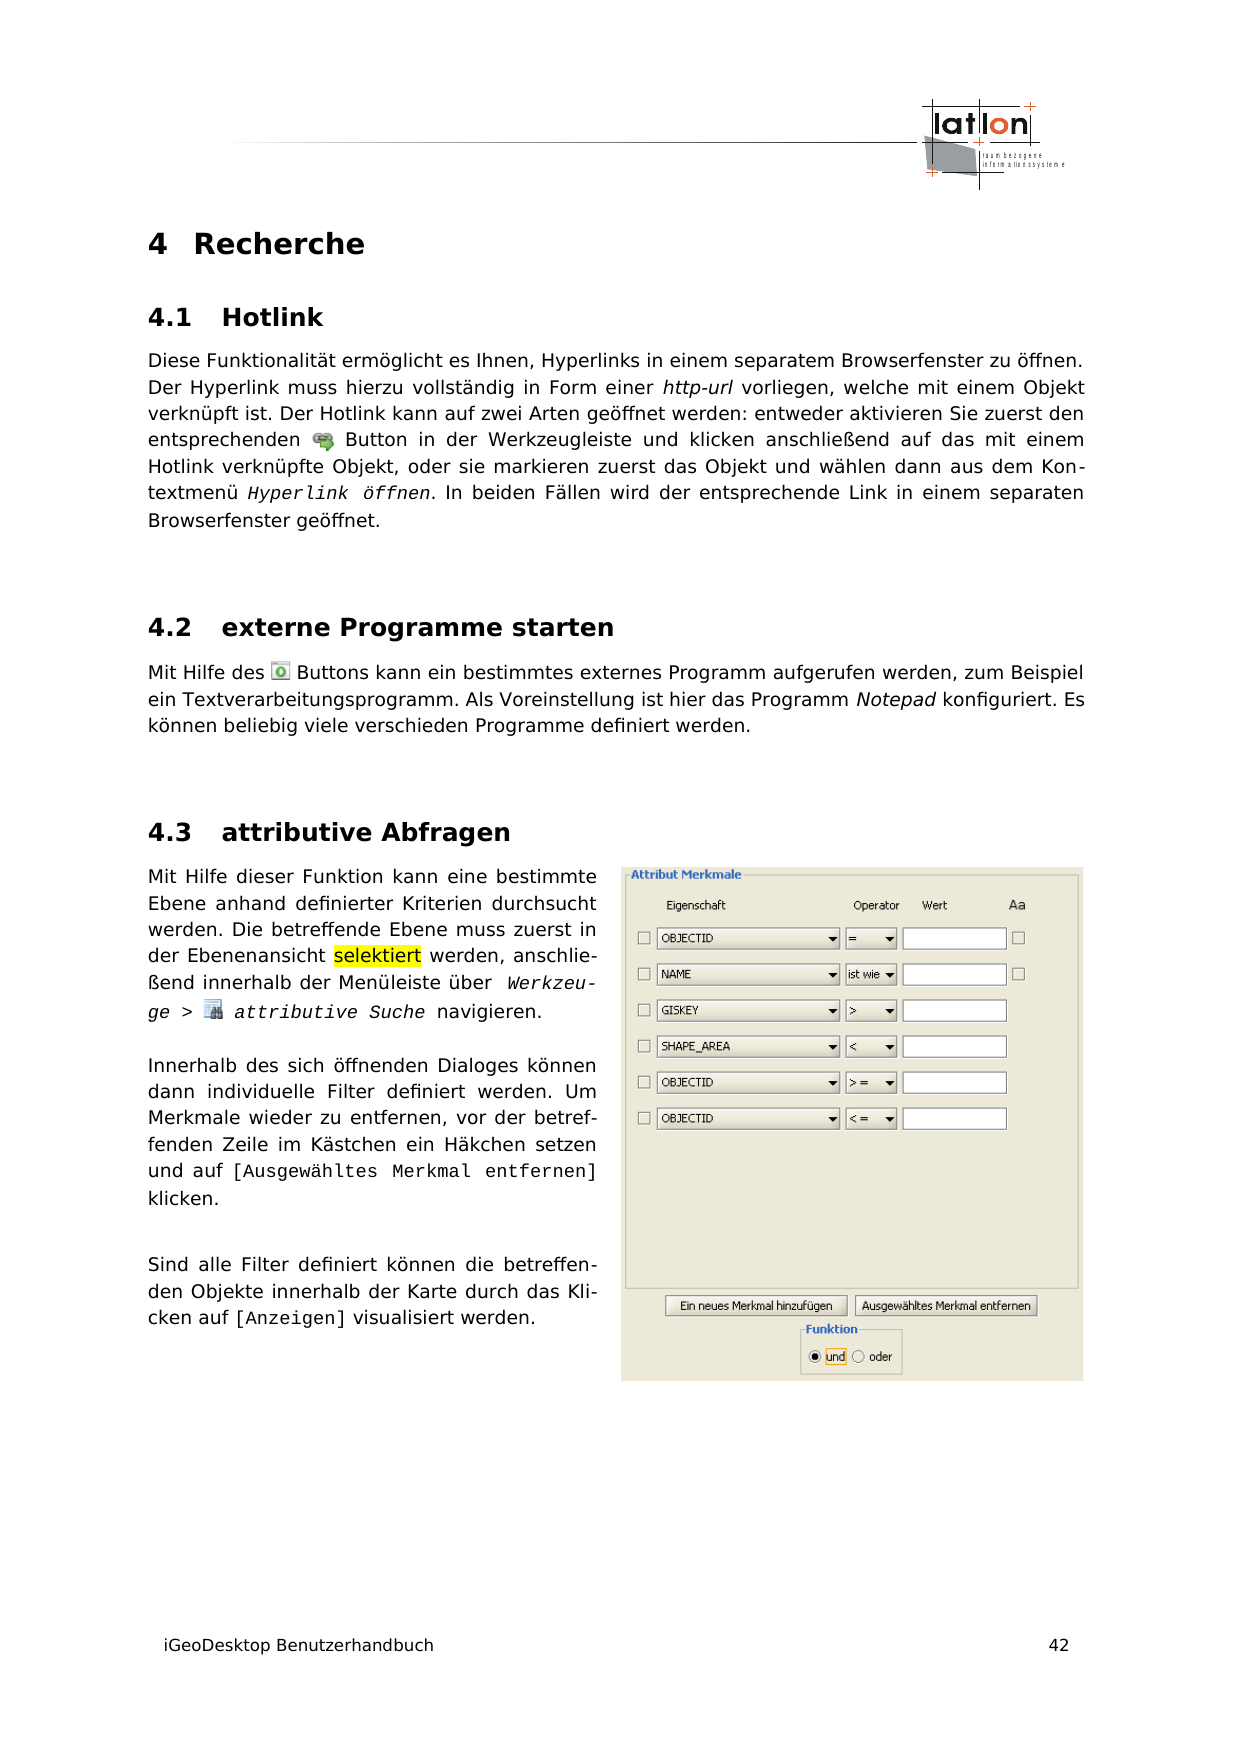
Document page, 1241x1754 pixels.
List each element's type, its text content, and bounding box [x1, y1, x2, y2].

subtitle 4.3 attributive Abfragen [148, 819, 1085, 848]
text Sind alle Filter definiert können die betreffen­den Objekte innerhalb der Karte durch das Kli­cken auf [Anzeigen] visualisiert werden. [148, 1228, 621, 1330]
picture [311, 432, 335, 451]
text Diese Funktionalität ermöglicht es Ihnen, Hyperlinks in einem separatem Browserfenster zu öffnen. Der Hyperlink muss hierzu vollständig in Form einer http-url vorliegen, welche mit einem Objekt verknüpft ist. Der Hotlink kann auf zwei Arten geöffnet werden: entweder aktivieren Sie zuerst den entsprechenden Button in der Werkzeugleiste und klicken anschließend auf das mit einem Hotlink verknüpfte Objekt, oder sie markieren zuerst das Objekt und wählen dann aus dem Kon­textmenü Hyperlink öffnen. In beiden Fällen wird der entsprechende Link in einem separaten Browserfenster geöffnet. [148, 350, 1085, 532]
text Mit Hilfe dieser Funktion kann eine bestimmte Ebe­ne anhand definierter Kriterien durchsucht werden. Die betreffende Ebene muss zuerst in der Ebenen­ansicht selektiert werden, anschlie­ßend innerhalb der Menü­leiste über Werkzeu­ge > attribu­tive Suche navigie­ren. Innerhalb des sich öffnenden Dialoges können dann individuelle Filter definiert werden. Um Merk­male wieder zu entfernen, vor der betref­fenden Zeile im Kästchen ein Häkchen setzen und auf [Ausgewähltes Merkmal entfernen] klicken. [148, 866, 1085, 1209]
picture [271, 661, 291, 680]
picture [621, 867, 1084, 1381]
subtitle 4.1 Hotlink [148, 303, 1085, 332]
picture [203, 999, 223, 1019]
text Mit Hilfe des Buttons kann ein bestimmtes externes Programm aufgerufen werden, zum Beispiel ein Textverarbeitungsprogramm. Als Voreinstellung ist hier das Programm Notepad konfiguriert. Es können beliebig viele verschieden Programme definiert werden. [148, 661, 1085, 737]
subtitle Recherche [148, 227, 1085, 261]
subtitle 4.2 externe Programme starten [148, 613, 1085, 643]
